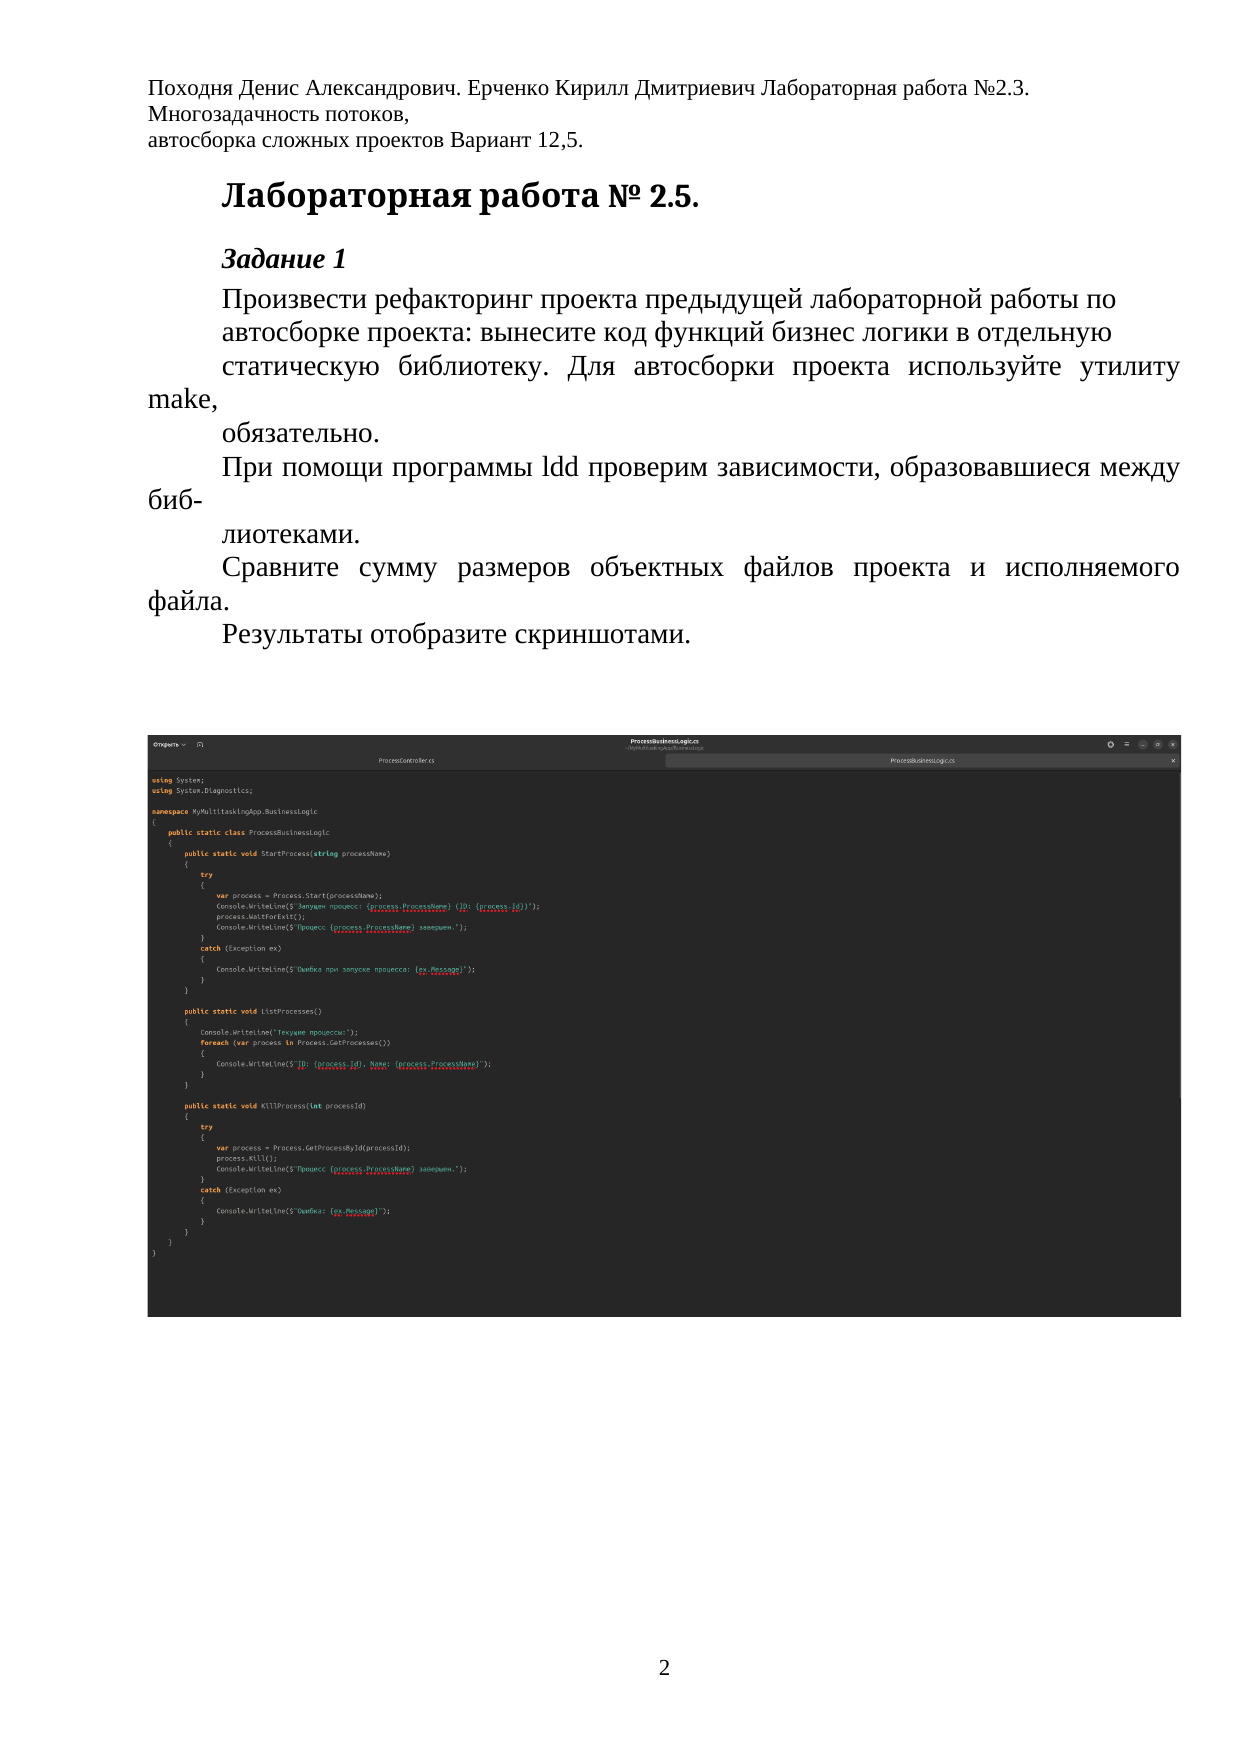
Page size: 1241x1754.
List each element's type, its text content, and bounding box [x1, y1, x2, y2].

text Сравните сумму размеров объектных файлов проекта и исполняемого файла. [148, 549, 1181, 616]
text статическую библиотеку. Для автосборки проекта используйте утилиту make, [148, 348, 1181, 415]
text лиотеками. [148, 516, 1181, 549]
subtitle Лабораторная работа № 2.5. [148, 178, 1181, 216]
subtitle Задание 1 [148, 241, 1181, 275]
text При помощи программы ldd проверим зависимости, образовавшиеся между биб- [148, 449, 1181, 516]
text обязательно. [148, 415, 1181, 449]
text автосборке проекта: вынесите код функций бизнес логики в отдельную [148, 314, 1181, 348]
text Результаты отобразите скриншотами. [148, 616, 1181, 650]
picture [147, 735, 1182, 1317]
text Произвести рефакторинг проекта предыдущей лабораторной работы по [148, 281, 1181, 314]
